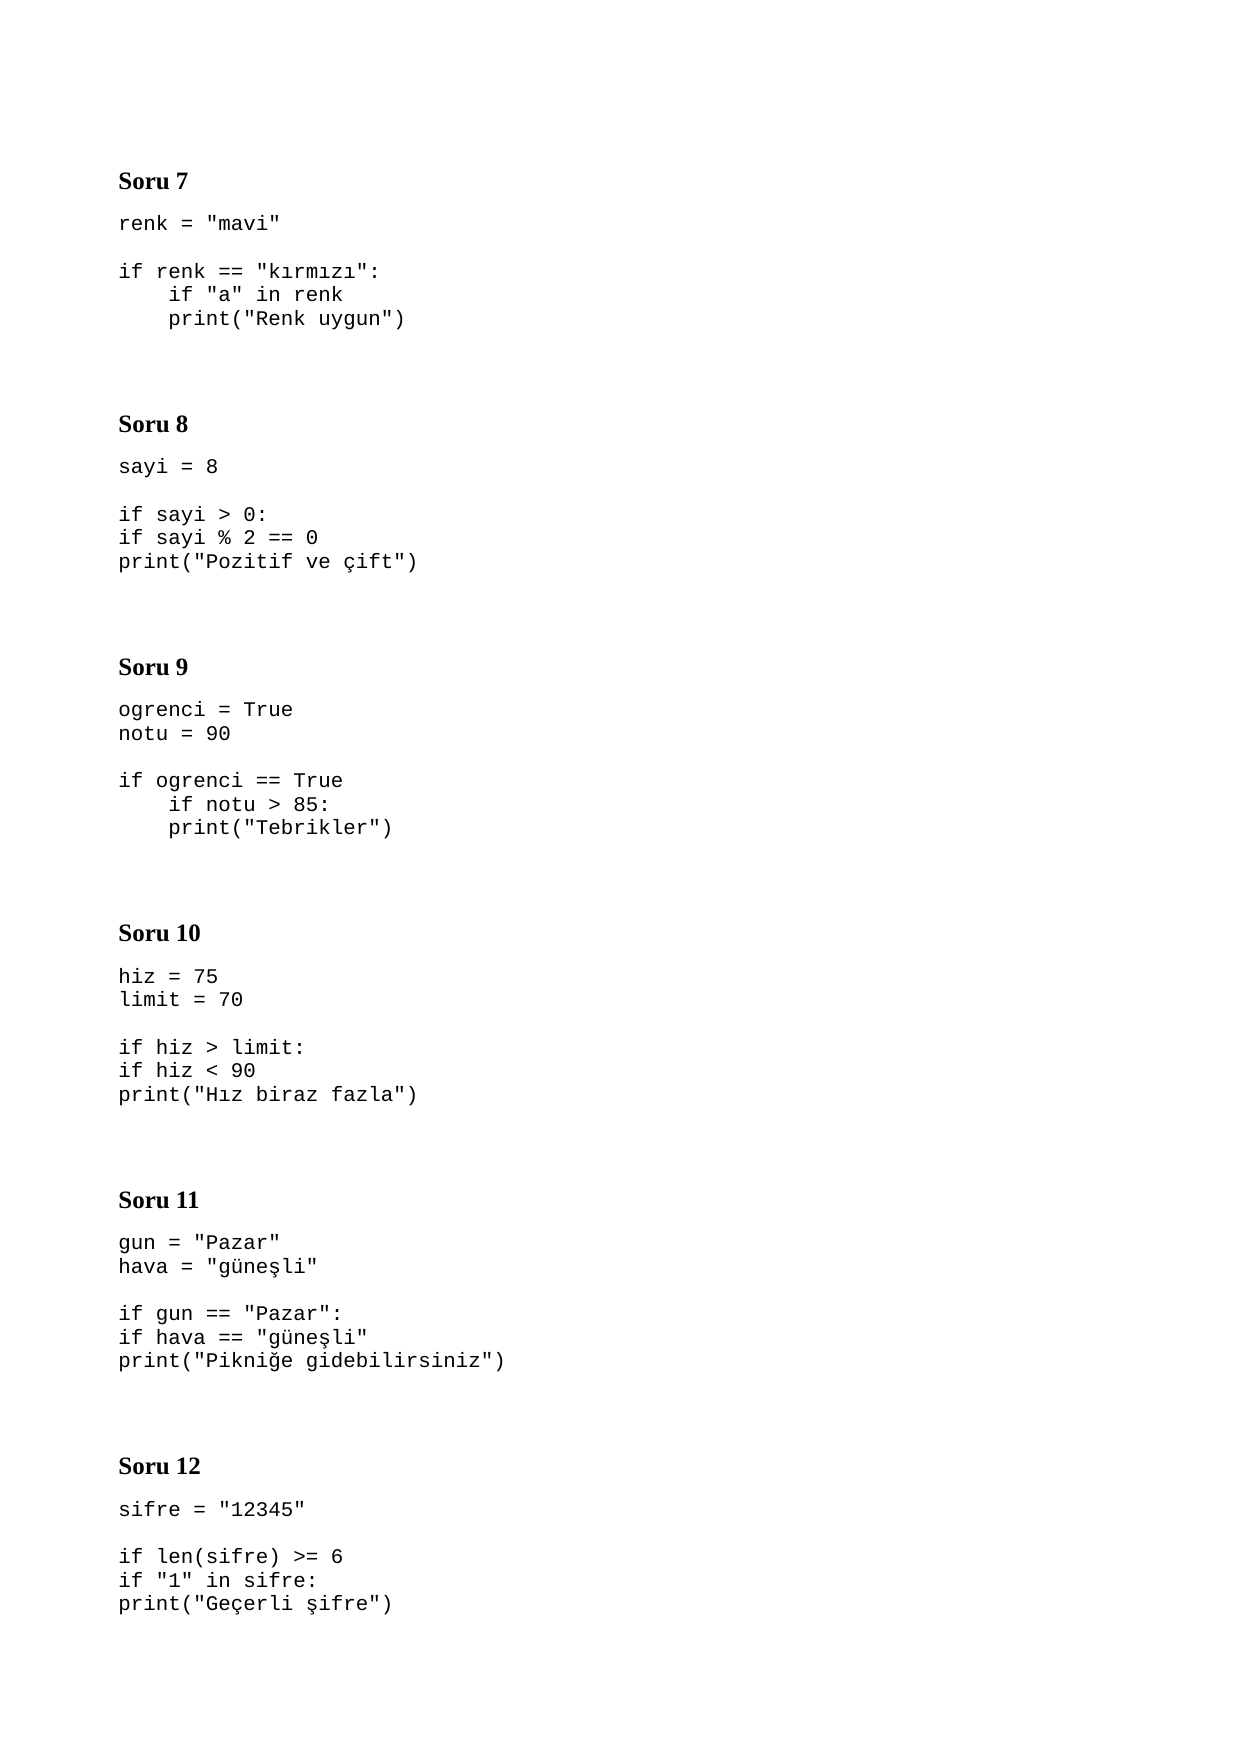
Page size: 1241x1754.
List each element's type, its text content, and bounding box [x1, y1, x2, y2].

text if hiz > limit: [118, 1037, 1122, 1060]
text if notu > 85: [118, 794, 1122, 817]
text print("Hız biraz fazla") [118, 1084, 1122, 1108]
text if len(sifre) >= 6 [118, 1546, 1122, 1570]
text ogrenci = True [118, 699, 1122, 723]
text sifre = "12345" [118, 1499, 1122, 1522]
text notu = 90 [118, 723, 1122, 746]
text if "1" in sifre: [118, 1570, 1122, 1593]
text print("Pikniğe gidebilirsiniz") [118, 1351, 1122, 1374]
text if renk == "kırmızı": [118, 261, 1122, 284]
text if hava == "güneşli" [118, 1327, 1122, 1351]
text if gun == "Pazar": [118, 1303, 1122, 1327]
text gun = "Pazar" [118, 1232, 1122, 1256]
text if sayi > 0: [118, 503, 1122, 527]
text print("Pozitif ve çift") [118, 551, 1122, 574]
text hiz = 75 [118, 966, 1122, 989]
text Soru 7 [118, 166, 1122, 194]
text if hiz < 90 [118, 1060, 1122, 1084]
text Soru 11 [118, 1185, 1122, 1213]
text if ogrenci == True [118, 770, 1122, 794]
text sayi = 8 [118, 456, 1122, 480]
text print("Tebrikler") [118, 817, 1122, 841]
text renk = "mavi" [118, 213, 1122, 237]
text Soru 9 [118, 652, 1122, 680]
text if sayi % 2 == 0 [118, 527, 1122, 551]
text print("Renk uygun") [118, 308, 1122, 332]
text print("Geçerli şifre") [118, 1593, 1122, 1617]
text Soru 12 [118, 1451, 1122, 1480]
text if "a" in renk [118, 284, 1122, 308]
text hava = "güneşli" [118, 1256, 1122, 1279]
text limit = 70 [118, 989, 1122, 1013]
text Soru 10 [118, 918, 1122, 947]
text Soru 8 [118, 409, 1122, 437]
